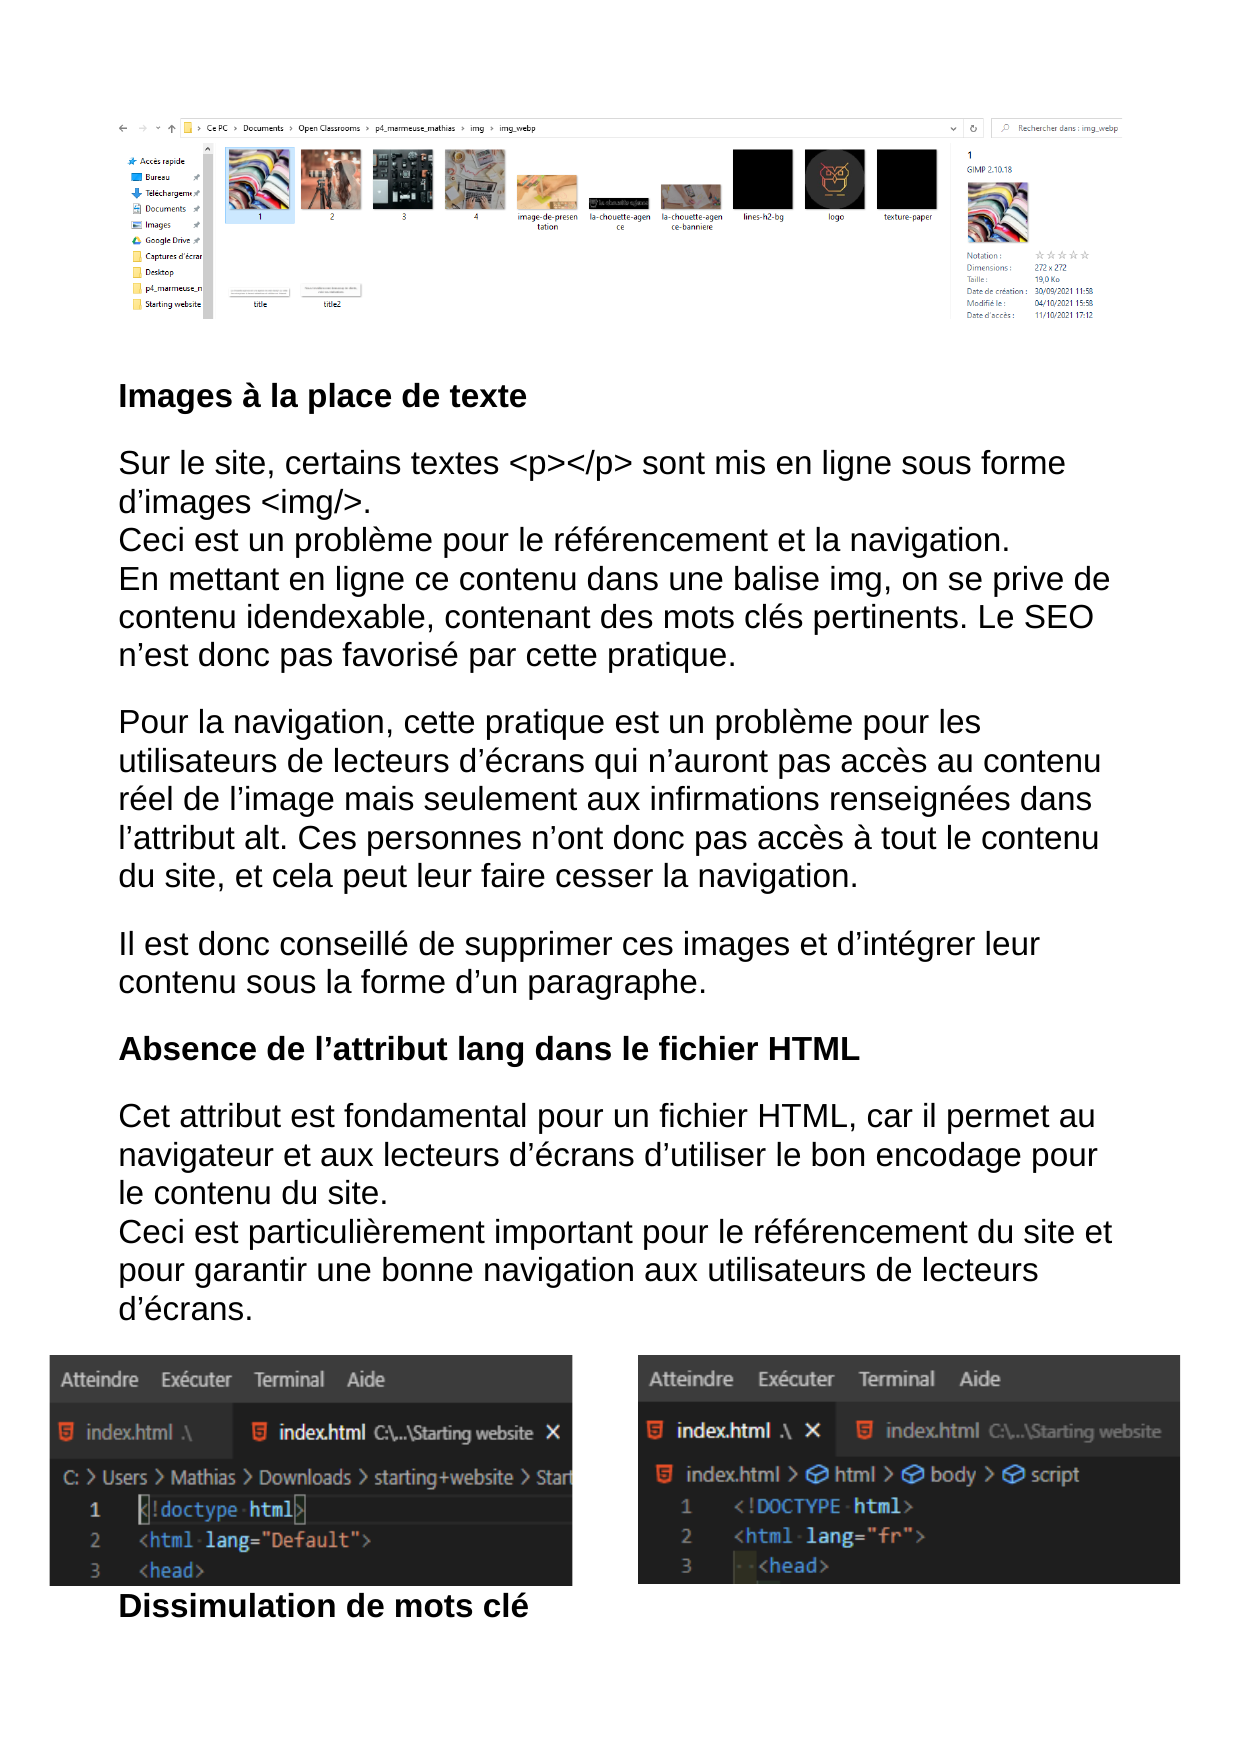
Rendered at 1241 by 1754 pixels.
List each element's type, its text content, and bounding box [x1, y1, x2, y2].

text Cet attribut est fondamental pour un fichier HTML, car il permet au navigateur et aux lecteurs d’écrans d’utiliser le bon encodage pour le contenu du site. [118, 1096, 1122, 1212]
picture [638, 1355, 1181, 1584]
text Pour la navigation, cette pratique est un problème pour les utilisateurs de lecteurs d’écrans qui n’auront pas accès au contenu réel de l’image mais seulement aux infirmations renseignées dans l’attribut alt. Ces personnes n’ont donc pas accès à tout le contenu du site, et cela peut leur faire cesser la navigation. [118, 703, 1122, 895]
text En mettant en ligne ce contenu dans une balise img, on se prive de contenu idendexable, contenant des mots clés pertinents. Le SEO n’est donc pas favorisé par cette pratique. [118, 558, 1122, 674]
text Il est donc conseillé de supprimer ces images et d’intégrer leur contenu sous la forme d’un paragraphe. [118, 923, 1122, 1000]
picture [49, 1355, 573, 1586]
text Ceci est un problème pour le référencement et la navigation. [118, 520, 1122, 558]
text Sur le site, certains textes <p></p> sont mis en ligne sous forme d’images <img/>. [118, 443, 1122, 520]
text Absence de l’attribut lang dans le fichier HTML [118, 1029, 1122, 1068]
text Images à la place de texte [118, 376, 1122, 414]
text Ceci est particulièrement important pour le référencement du site et pour garantir une bonne navigation aux utilisateurs de lecteurs d’écrans. [118, 1212, 1122, 1327]
text Dissimulation de mots clé [118, 1557, 1122, 1624]
picture [118, 118, 1123, 319]
